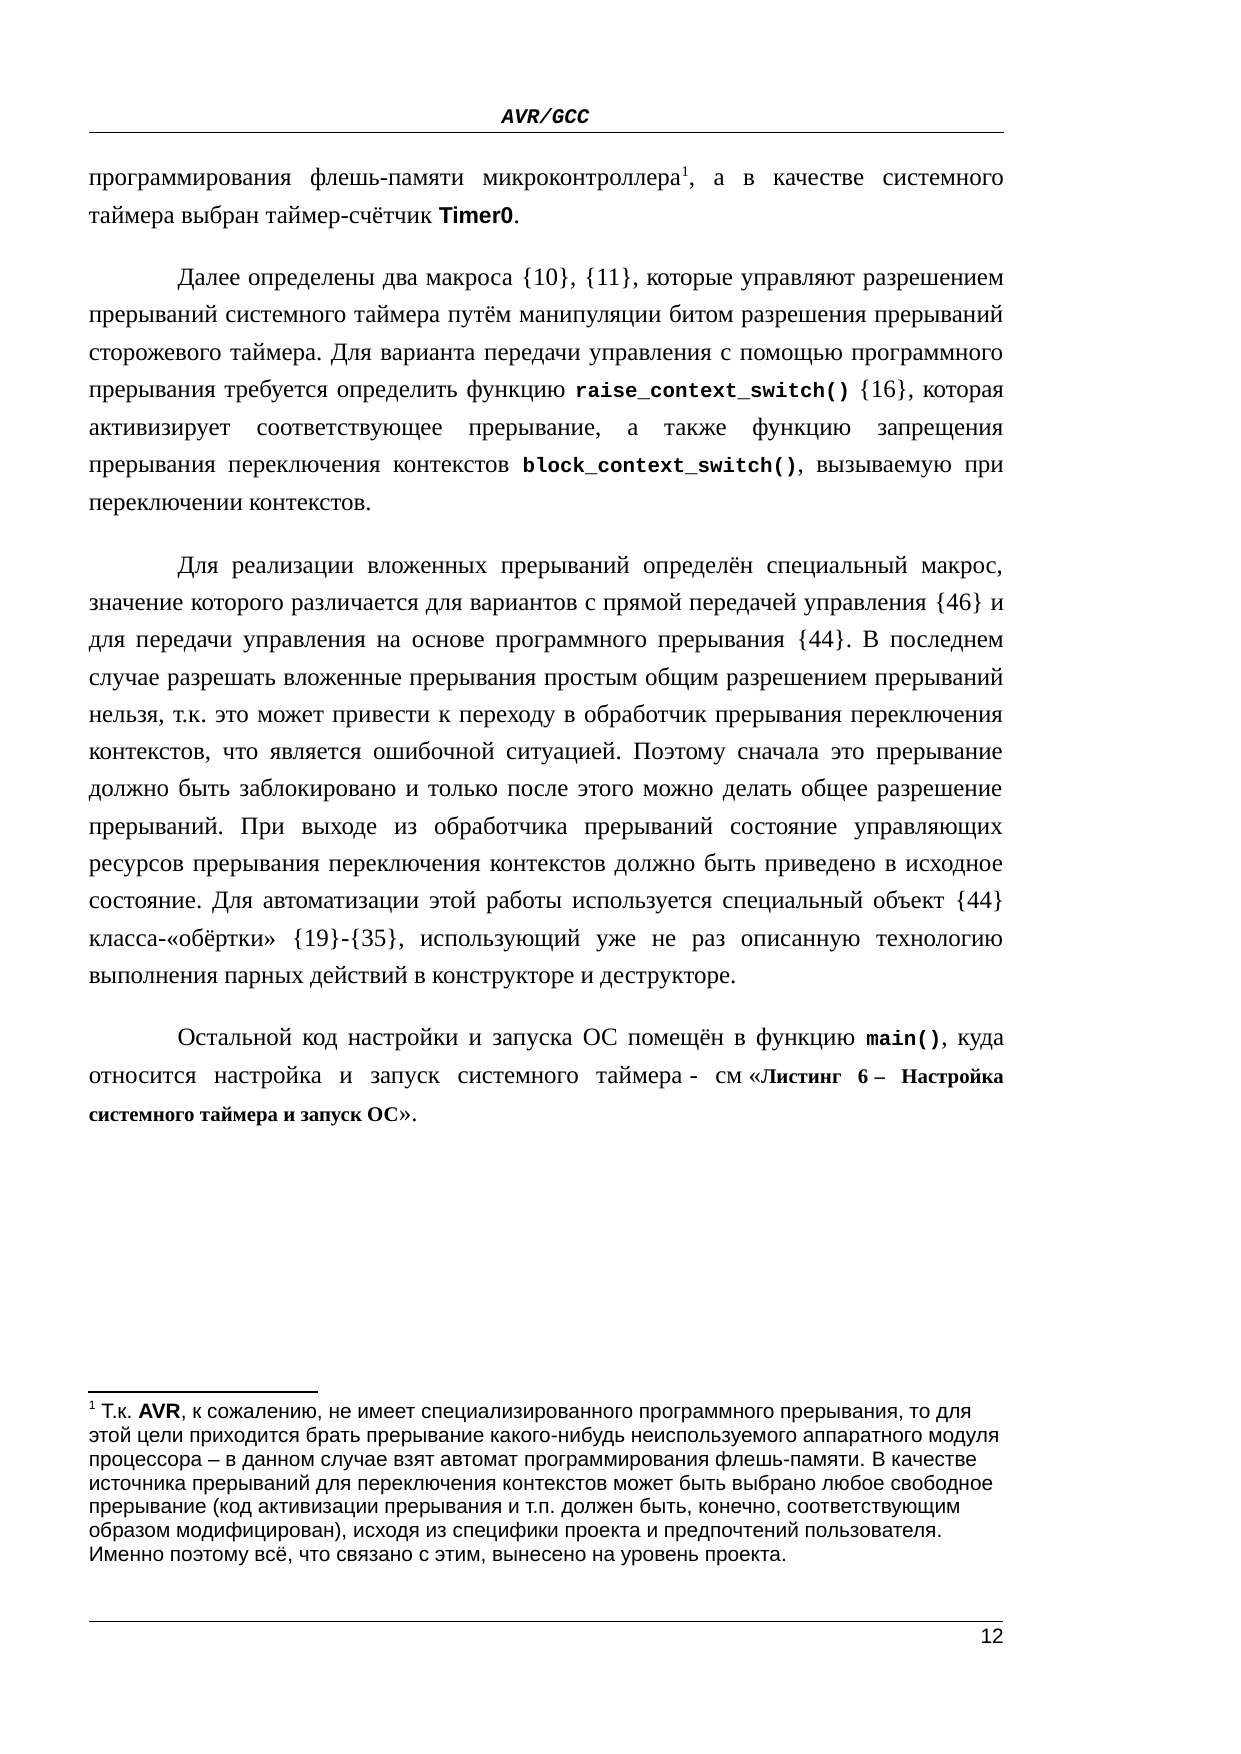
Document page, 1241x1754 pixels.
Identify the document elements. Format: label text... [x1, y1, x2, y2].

text Т.к. AVR, к сожалению, не имеет специализированного программного прерывания, то для этой цели приходится брать прерывание какого-нибудь неиспользуемого аппаратного модуля процессора – в данном случае взят автомат программирования флешь-памяти. В качестве источника прерываний для переключения контекстов может быть выбрано любое свободное прерывание (код активизации прерывания и т.п. должен быть, конечно, соответствующим образом модифицирован), исходя из специфики проекта и предпочтений пользователя. Именно поэтому всё, что связано с этим, вынесено на уровень проекта. [88, 1398, 1004, 1566]
text Для реализации вложенных прерываний определён специальный макрос, значение которого различается для вариантов с прямой передачей управления {46} и для передачи управления на основе программного прерывания {44}. В последнем случае разрешать вложенные прерывания простым общим разрешением прерываний нельзя, т.к. это может привести к переходу в обработчик прерывания переключения контекстов, что является ошибочной ситуацией. Поэтому сначала это прерывание должно быть заблокировано и только после этого можно делать общее разрешение прерываний. При выходе из обработчика прерываний состояние управляющих ресурсов прерывания переключения контекстов должно быть приведено в исходное состояние. Для автоматизации этой работы используется специальный объект {44} класса-«обёртки» {19}-{35}, использующий уже не раз описанную технологию выполнения парных действий в конструкторе и деструкторе. [88, 550, 1004, 989]
text Далее определены два макроса {10}, {11}, которые управляют разрешением прерываний системного таймера путём манипуляции битом разрешения прерываний сторожевого таймера. Для варианта передачи управления с помощью программного прерывания требуется определить функцию raise_context_switch() {16}, которая активизирует соответствующее прерывание, а также функцию запрещения прерывания переключения контекстов block_context_switch(), вызываемую при переключении контекстов. [88, 262, 1004, 516]
text программирования флешь-памяти микроконтроллера, а в качестве системного таймера выбран таймер-счётчик Timer0. [88, 162, 1004, 228]
text Остальной код настройки и запуска ОС помещён в функцию main(), куда относится настройка и запуск системного таймера - см «Листинг 6 – Настройка системного таймера и запуск ОС». [88, 1022, 1004, 1126]
